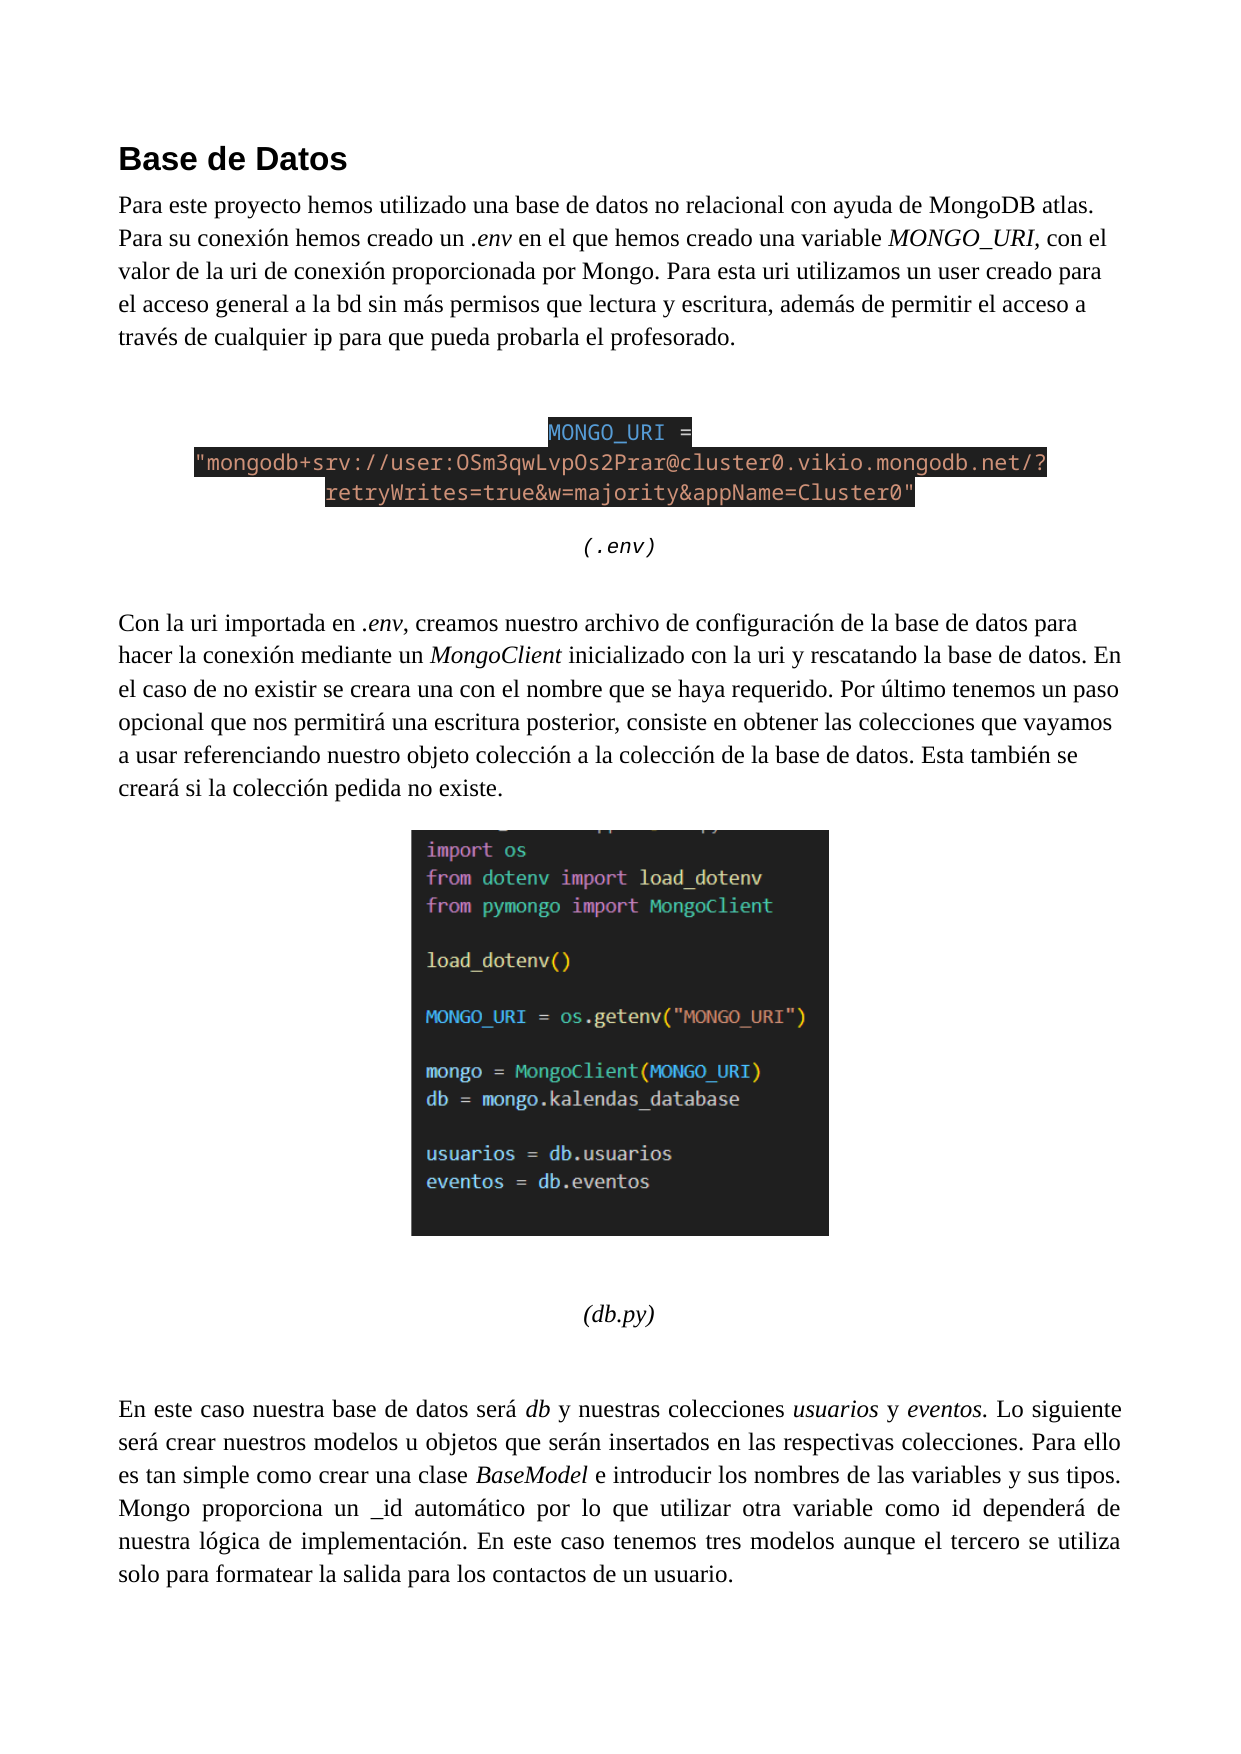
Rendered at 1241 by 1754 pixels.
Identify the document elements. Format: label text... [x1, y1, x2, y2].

text Con la uri importada en .env, creamos nuestro archivo de configuración de la base de datos para hacer la conexión mediante un MongoClient inicializado con la uri y rescatando la base de datos. En el caso de no existir se creara una con el nombre que se haya requerido. Por último tenemos un paso opcional que nos permitirá una escritura posterior, consiste en obtener las colecciones que vayamos a usar referenciando nuestro objeto colección a la colección de la base de datos. Esta también se creará si la colección pedida no existe. [118, 608, 1122, 801]
text En este caso nuestra base de datos será db y nuestras colecciones usuarios y eventos. Lo siguiente será crear nuestros modelos u objetos que serán insertados en las respectivas colecciones. Para ello es tan simple como crear una clase BaseModel e introducir los nombres de las variables y sus tipos. Mongo proporciona un _id automático por lo que utilizar otra variable como id dependerá de nuestra lógica de implementación. En este caso tenemos tres modelos aunque el tercero se utiliza solo para formatear la salida para los contactos de un usuario. [118, 1394, 1122, 1588]
picture [411, 830, 829, 1236]
subtitle Base de Datos [118, 139, 1122, 177]
text (.env) [118, 536, 1122, 560]
text MONGO_URI = "mongodb+srv://user:OSm3qwLvpOs2Prar@cluster0.vikio.mongodb.net/?retryWrites=true&w=majority&appName=Cluster0" [118, 417, 1122, 507]
text Para este proyecto hemos utilizado una base de datos no relacional con ayuda de MongoDB atlas. Para su conexión hemos creado un .env en el que hemos creado una variable MONGO_URI, con el valor de la uri de conexión proporcionada por Mongo. Para esta uri utilizamos un user creado para el acceso general a la bd sin más permisos que lectura y escritura, además de permitir el acceso a través de cualquier ip para que pueda probarla el profesorado. [118, 190, 1122, 351]
text (db.py) [118, 1299, 1122, 1328]
